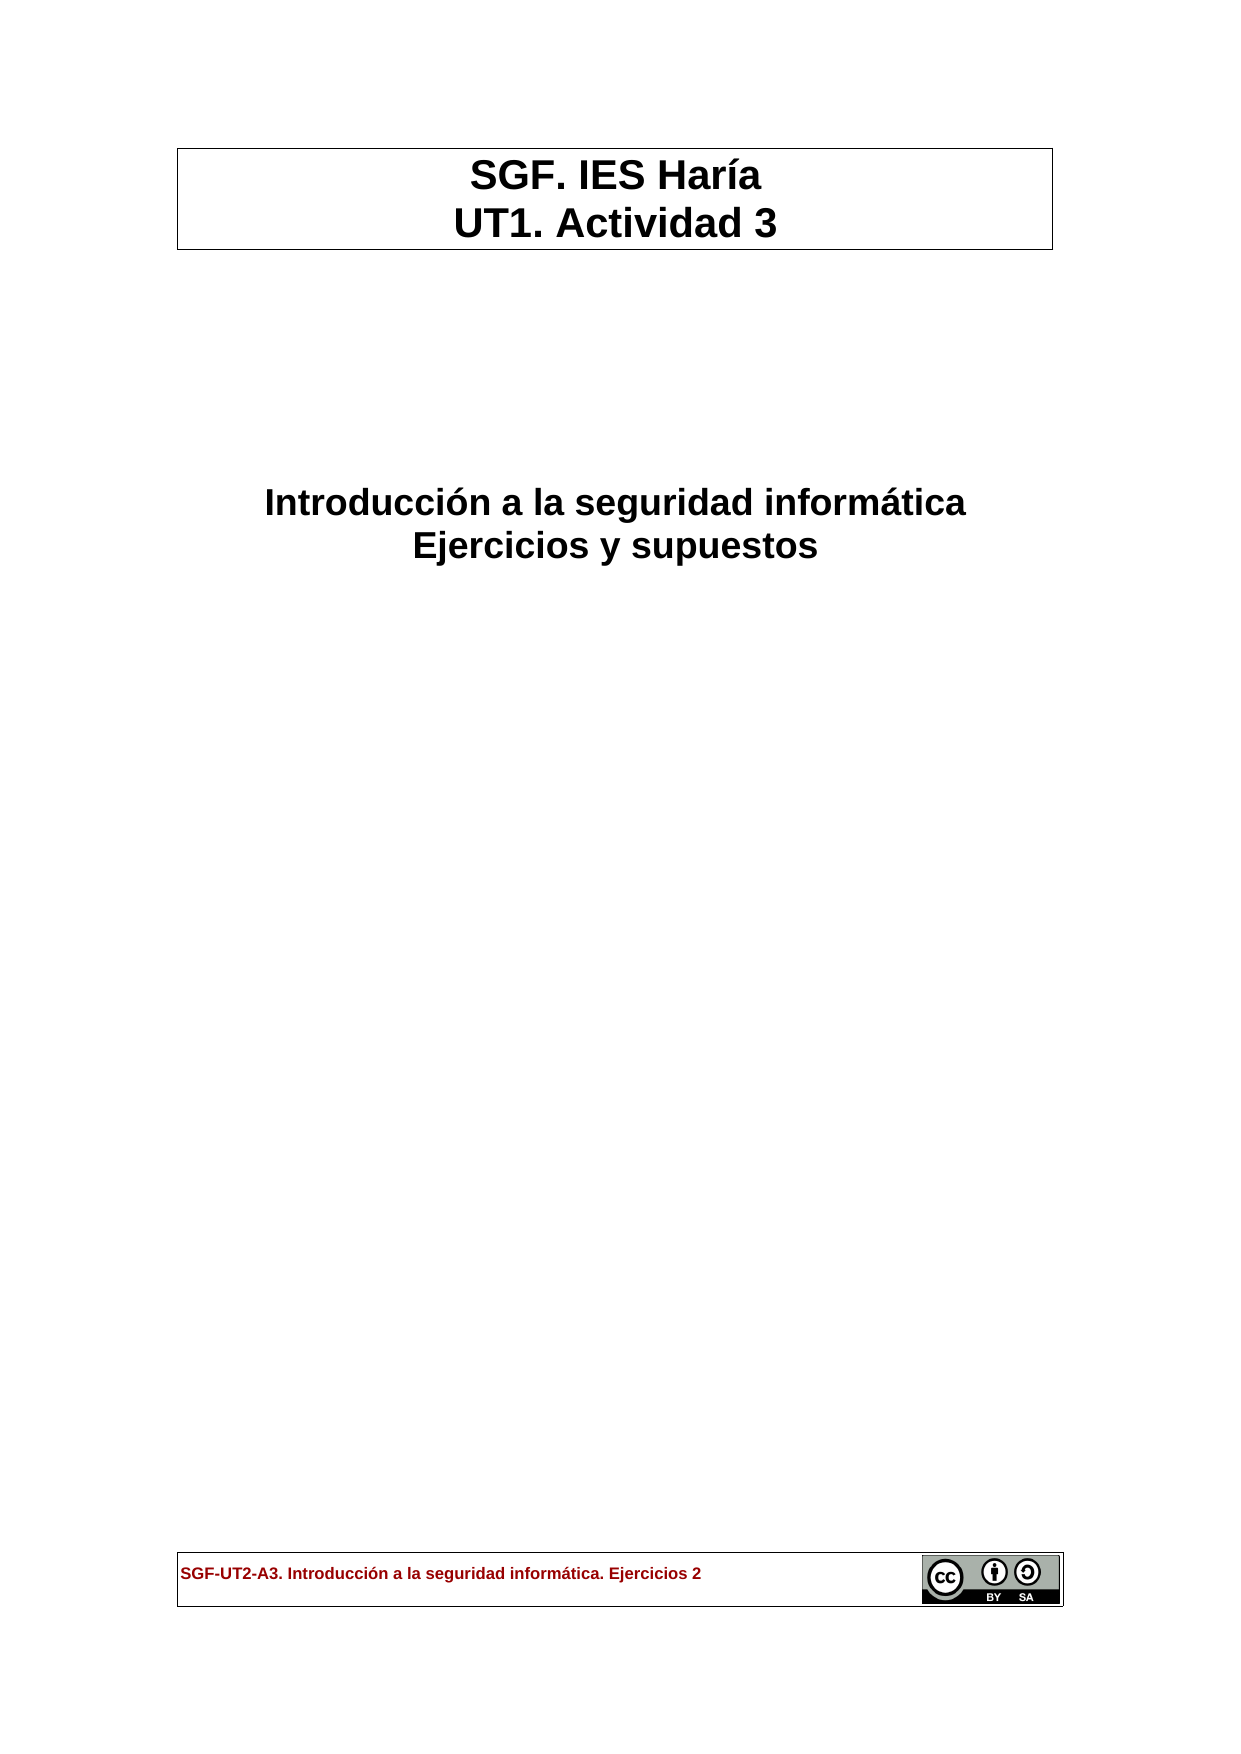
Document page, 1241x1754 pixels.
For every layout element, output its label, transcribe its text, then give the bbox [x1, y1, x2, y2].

text SGF. IES Haría [178, 149, 1052, 196]
picture [922, 1555, 1060, 1604]
text Ejercicios y supuestos [177, 523, 1053, 567]
text UT1. Actividad 3 [178, 196, 1052, 249]
text Introducción a la seguridad informática [177, 480, 1053, 523]
